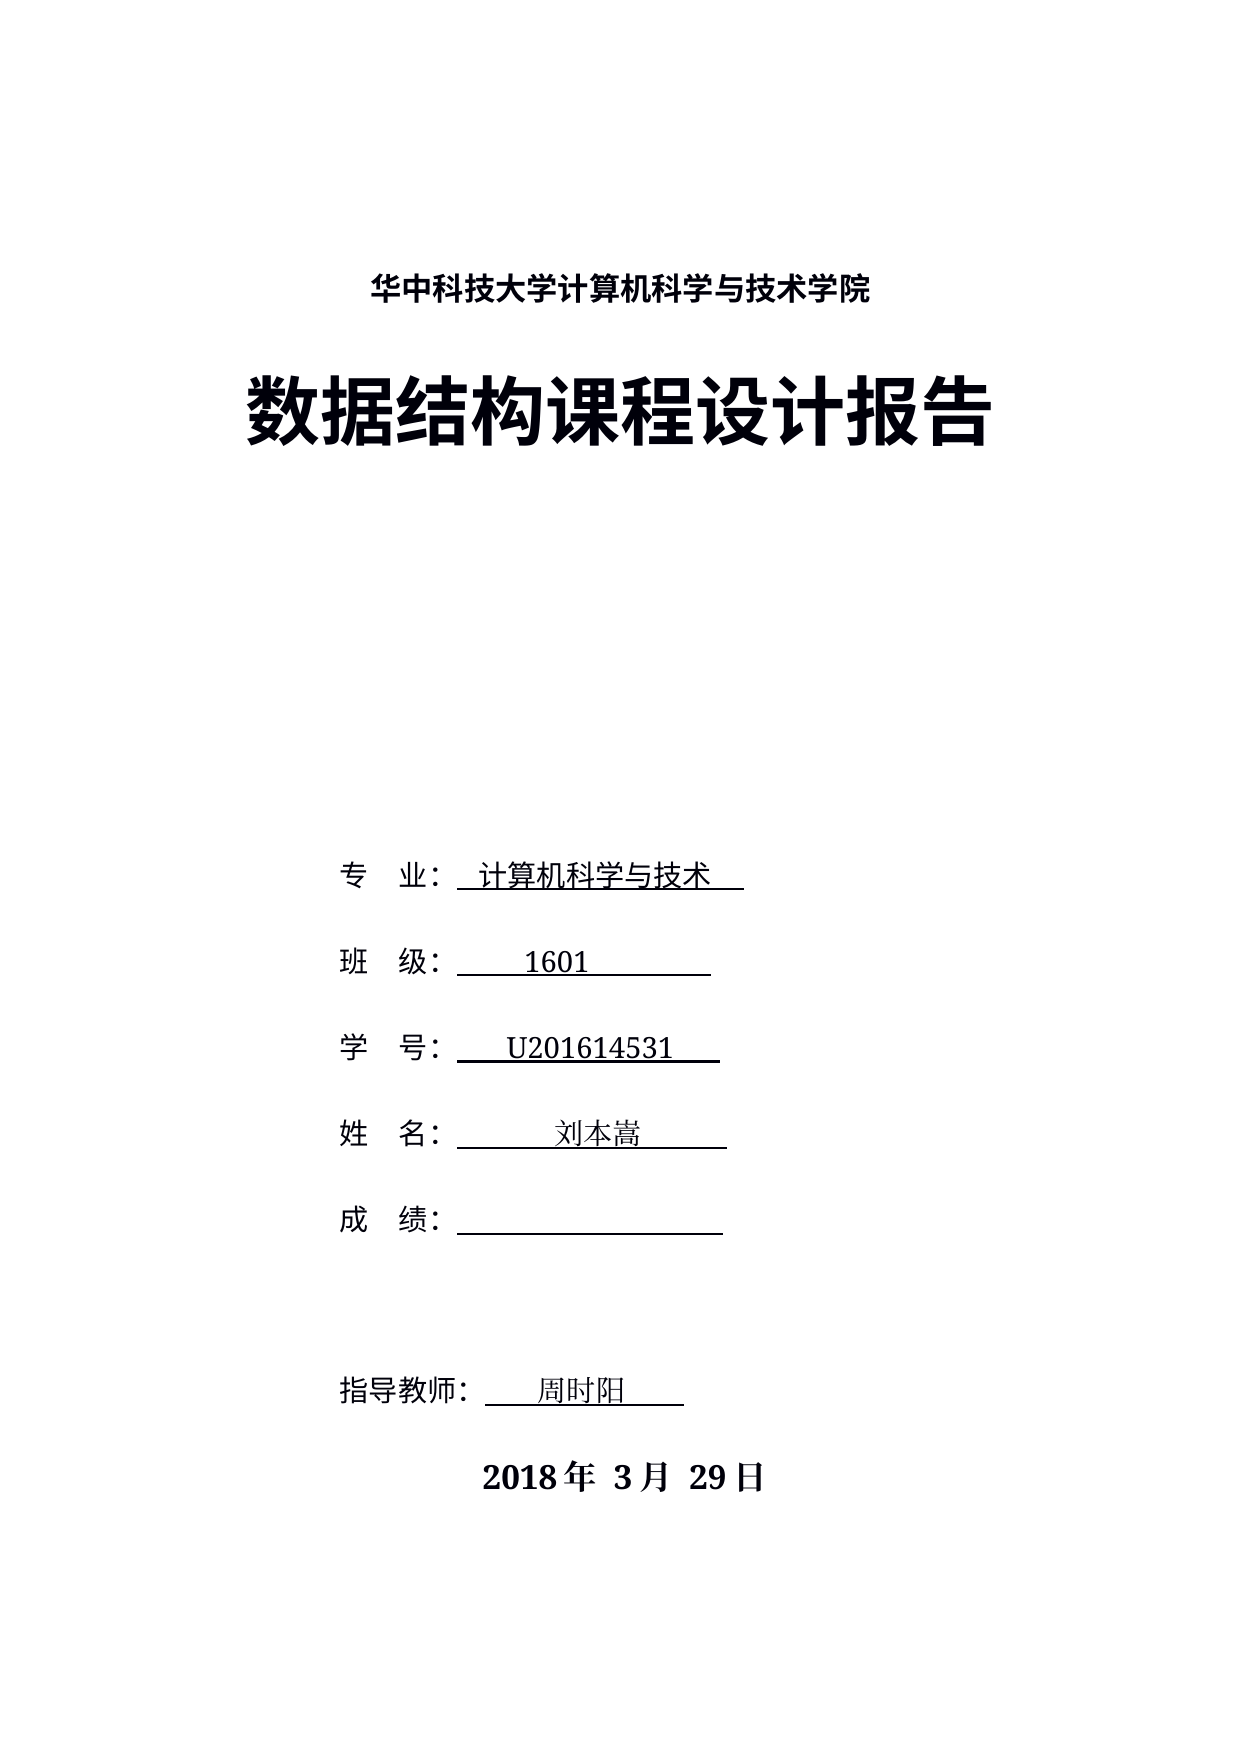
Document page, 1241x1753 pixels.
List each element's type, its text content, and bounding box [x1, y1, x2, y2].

text 班 级： 1601 [187, 927, 1053, 992]
text 学 号： U201614531 [187, 1013, 1053, 1078]
text 华中科技大学计算机科学与技术学院 [187, 254, 1053, 319]
text 成 绩： [187, 1185, 1053, 1250]
text 数据结构课程设计报告 [187, 342, 1053, 472]
text 2018年 3月 29日 [187, 1442, 1053, 1507]
text 姓 名： 刘本嵩 [187, 1099, 1053, 1164]
text 专 业： 计算机科学与技术 [187, 841, 1053, 906]
text 指导教师： 周时阳 [187, 1356, 1053, 1421]
